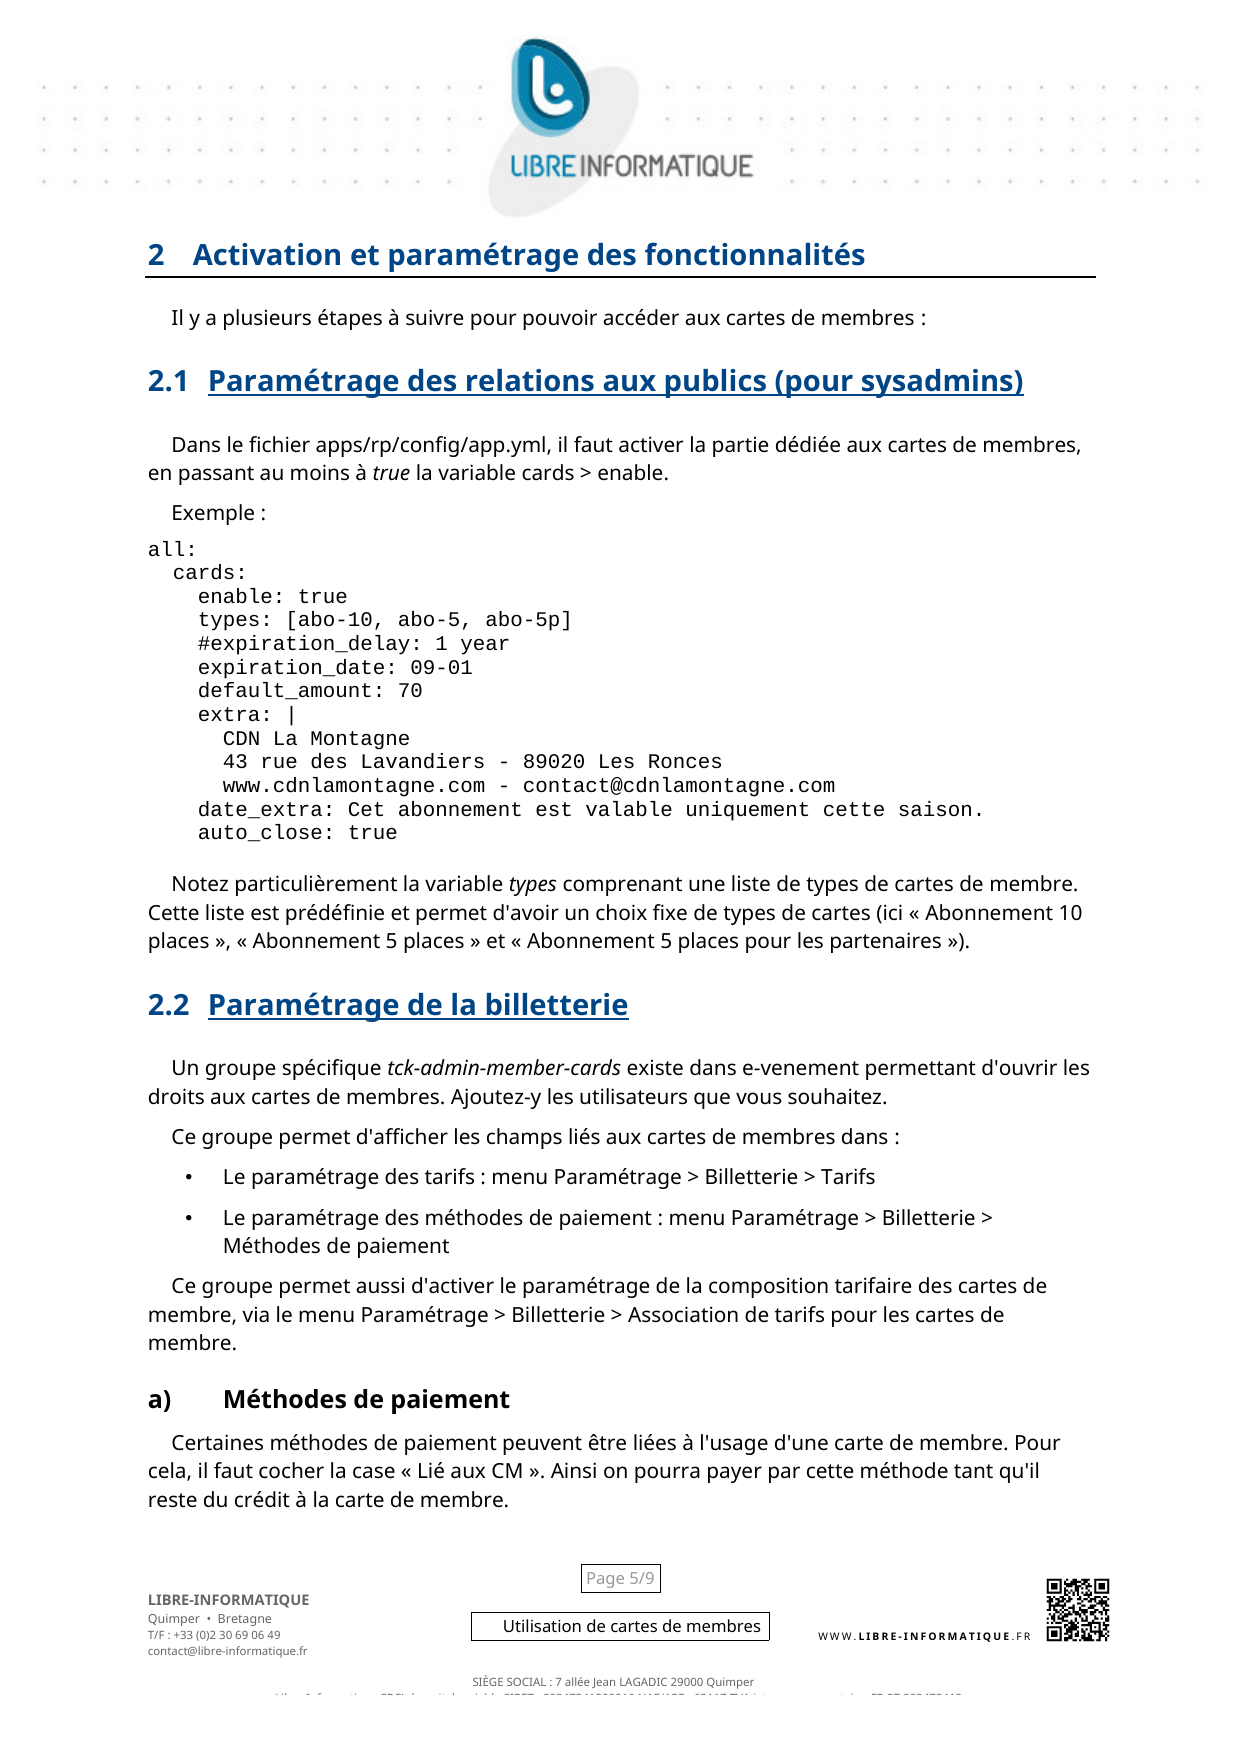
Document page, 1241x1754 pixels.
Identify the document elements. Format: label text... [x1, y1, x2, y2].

text Dans le fichier apps/rp/config/app.yml, il faut activer la partie dédiée aux cartes de membres, en passant au moins à true la variable cards > enable. [148, 430, 1093, 487]
text #expiration_delay: 1 year [148, 633, 1093, 657]
subtitle Paramétrage de la billetterie [148, 984, 1093, 1024]
text Ce groupe permet d'afficher les champs liés aux cartes de membres dans : [148, 1122, 1093, 1151]
text expiration_date: 09-01 [148, 657, 1093, 680]
list Le paramétrage des méthodes de paiement : menu Paramétrage > Billetterie > Méthodes de paiement [185, 1203, 1093, 1259]
text Ce groupe permet aussi d'activer le paramétrage de la composition tarifaire des cartes de membre, via le menu Paramétrage > Billetterie > Association de tarifs pour les cartes de membre. [148, 1271, 1093, 1357]
text Un groupe spécifique tck-admin-member-cards existe dans e-venement permettant d'ouvrir les droits aux cartes de membres. Ajoutez-y les utilisateurs que vous souhaitez. [148, 1053, 1093, 1110]
text www.cdnlamontagne.com - contact@cdnlamontagne.com [148, 775, 1093, 799]
list Le paramétrage des tarifs : menu Paramétrage > Billetterie > Tarifs [185, 1162, 1093, 1191]
text types: [abo-10, abo-5, abo-5p] [148, 609, 1093, 633]
text Notez particulièrement la variable types comprenant une liste de types de cartes de membre. Cette liste est prédéfinie et permet d'avoir un choix fixe de types de cartes (ici « Abonnement 10 places », « Abonnement 5 places » et « Abonnement 5 places pour les partenaires »). [148, 869, 1093, 955]
text Certaines méthodes de paiement peuvent être liées à l'usage d'une carte de membre. Pour cela, il faut cocher la case « Lié aux CM ». Ainsi on pourra payer par cette méthode tant qu'il reste du crédit à la carte de membre. [148, 1428, 1093, 1513]
text extra: | [148, 704, 1093, 728]
subtitle Paramétrage des relations aux publics (pour sysadmins) [148, 361, 1093, 400]
text auto_close: true [148, 822, 1093, 846]
text date_extra: Cet abonnement est valable uniquement cette saison. [148, 799, 1093, 822]
picture [27, 35, 1213, 220]
text all: [148, 538, 1093, 562]
picture [1036, 1568, 1120, 1652]
text cards: [148, 562, 1093, 586]
text 43 rue des Lavandiers - 89020 Les Ronces [148, 751, 1093, 775]
text CDN La Montagne [148, 728, 1093, 751]
subtitle Méthodes de paiement [148, 1382, 1093, 1416]
text Exemple : [148, 498, 1093, 527]
text Il y a plusieurs étapes à suivre pour pouvoir accéder aux cartes de membres : [148, 303, 1093, 331]
text default_amount: 70 [148, 680, 1093, 704]
subtitle Activation et paramétrage des fonctionnalités [145, 231, 1096, 276]
text enable: true [148, 586, 1093, 609]
